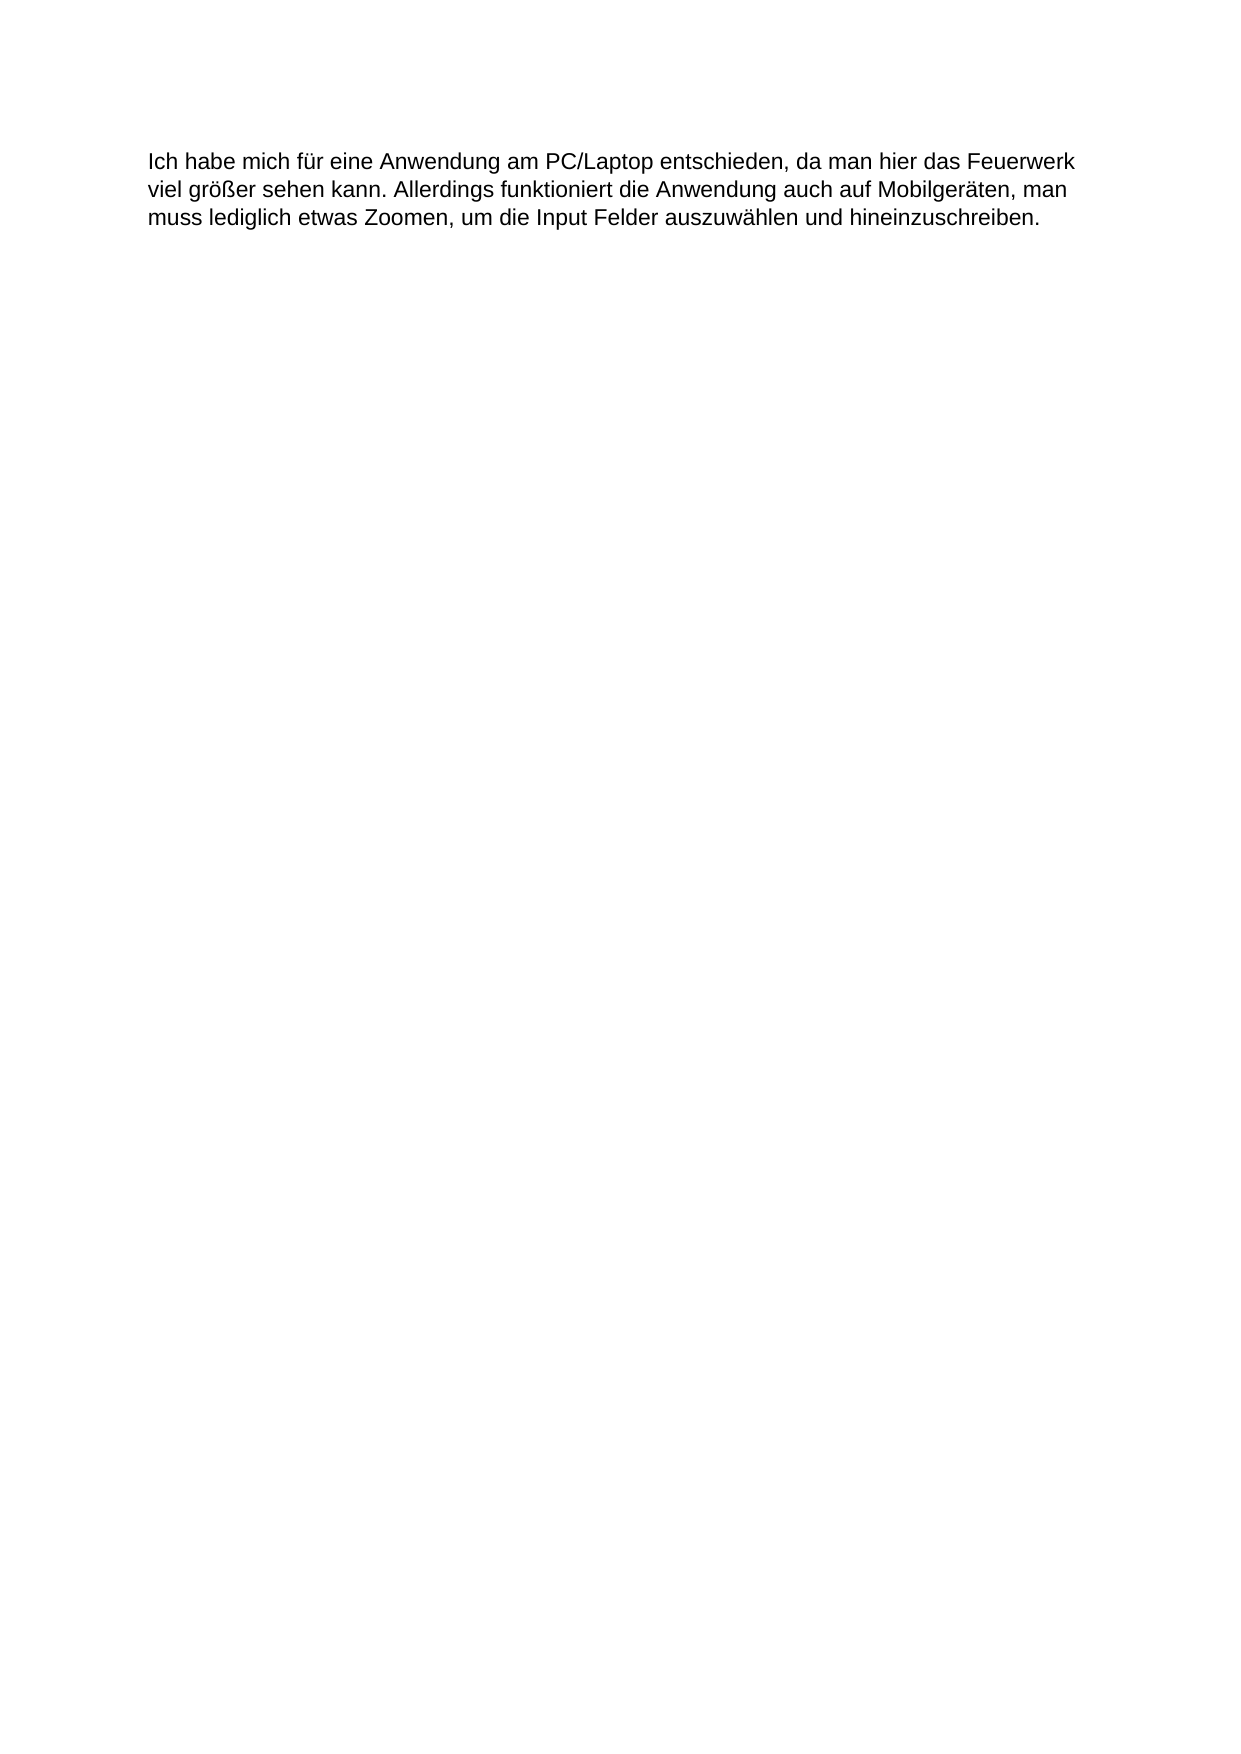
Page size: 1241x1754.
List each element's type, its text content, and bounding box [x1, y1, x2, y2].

text Ich habe mich für eine Anwendung am PC/Laptop entschieden, da man hier das Feuerwerk viel größer sehen kann. Allerdings funktioniert die Anwendung auch auf Mobilgeräten, man muss lediglich etwas Zoomen, um die Input Felder auszuwählen und hineinzuschreiben. [148, 148, 1093, 230]
